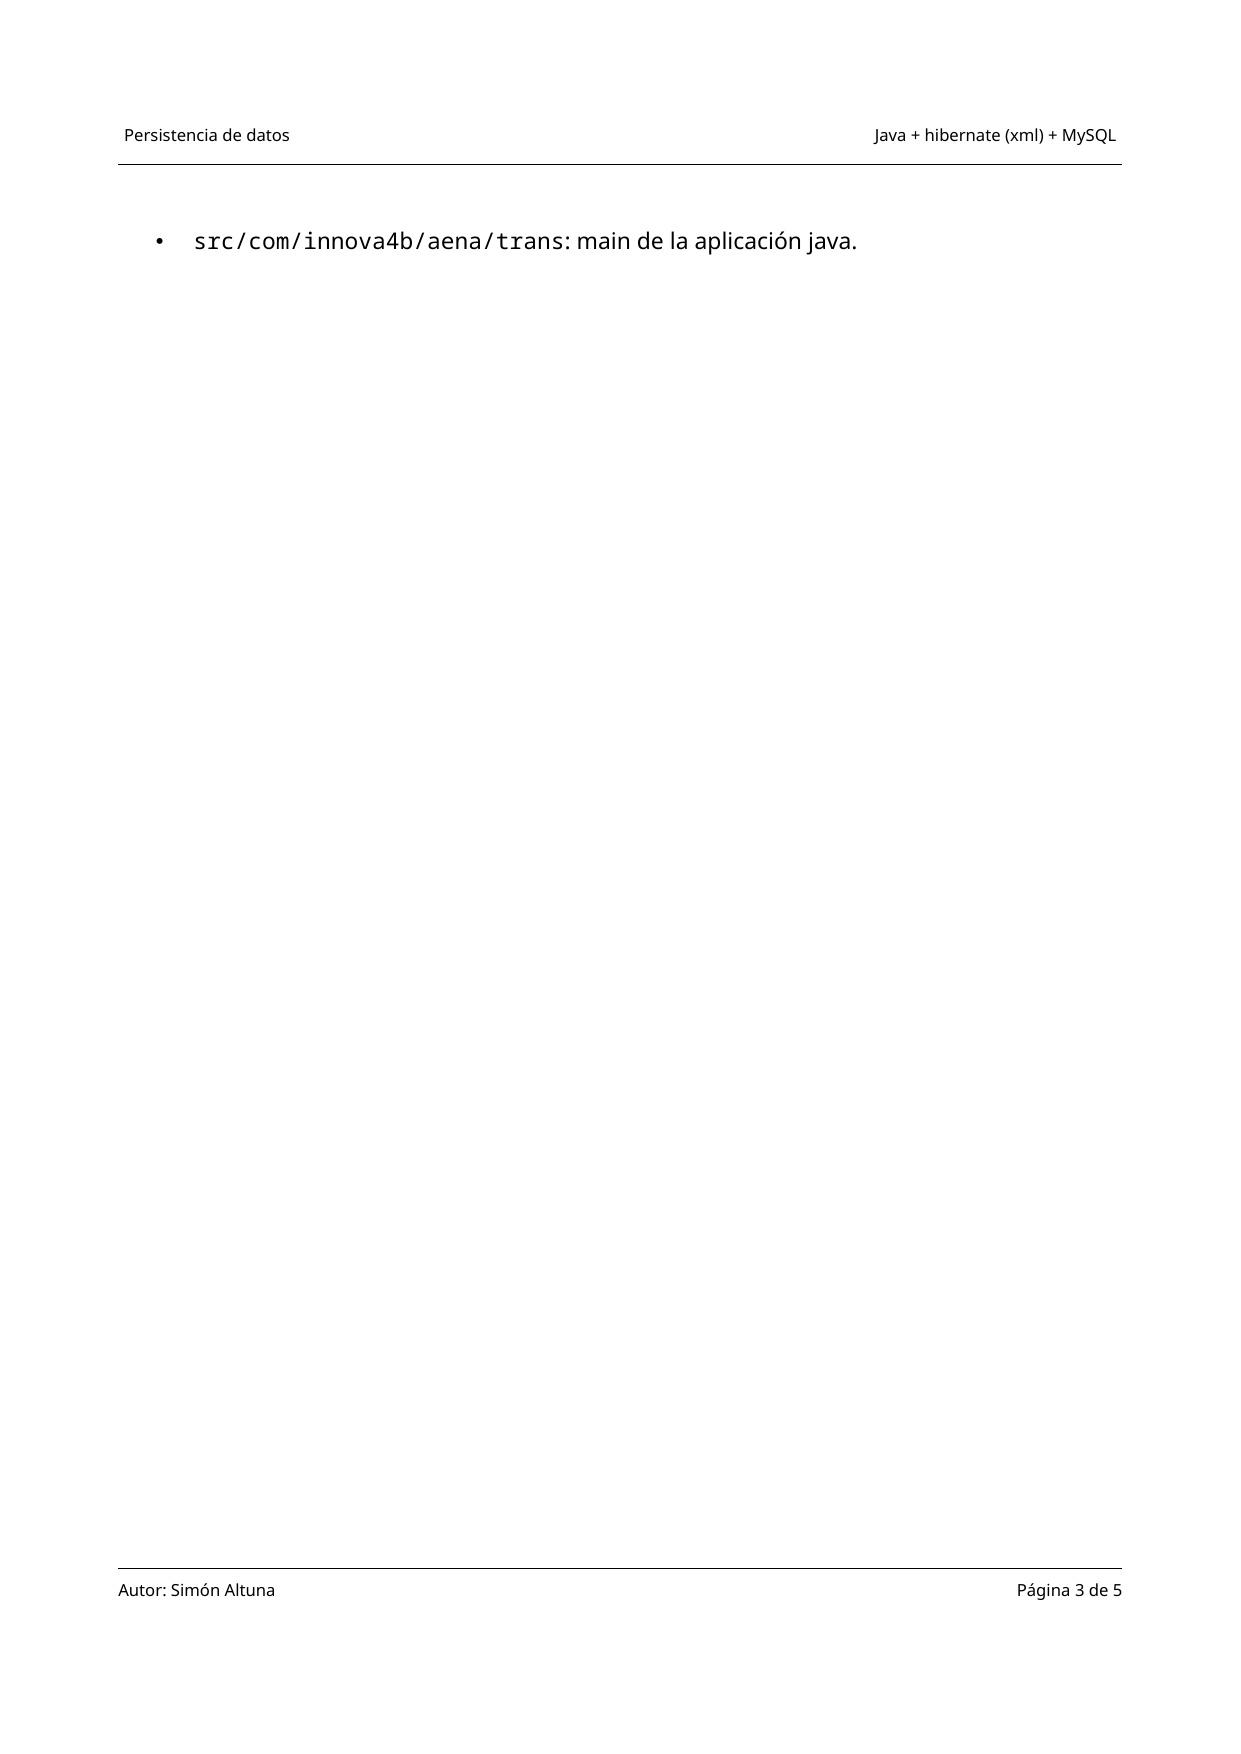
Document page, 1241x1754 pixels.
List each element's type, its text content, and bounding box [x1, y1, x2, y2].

list src/com/innova4b/aena/trans: main de la aplicación java. [156, 225, 1122, 256]
